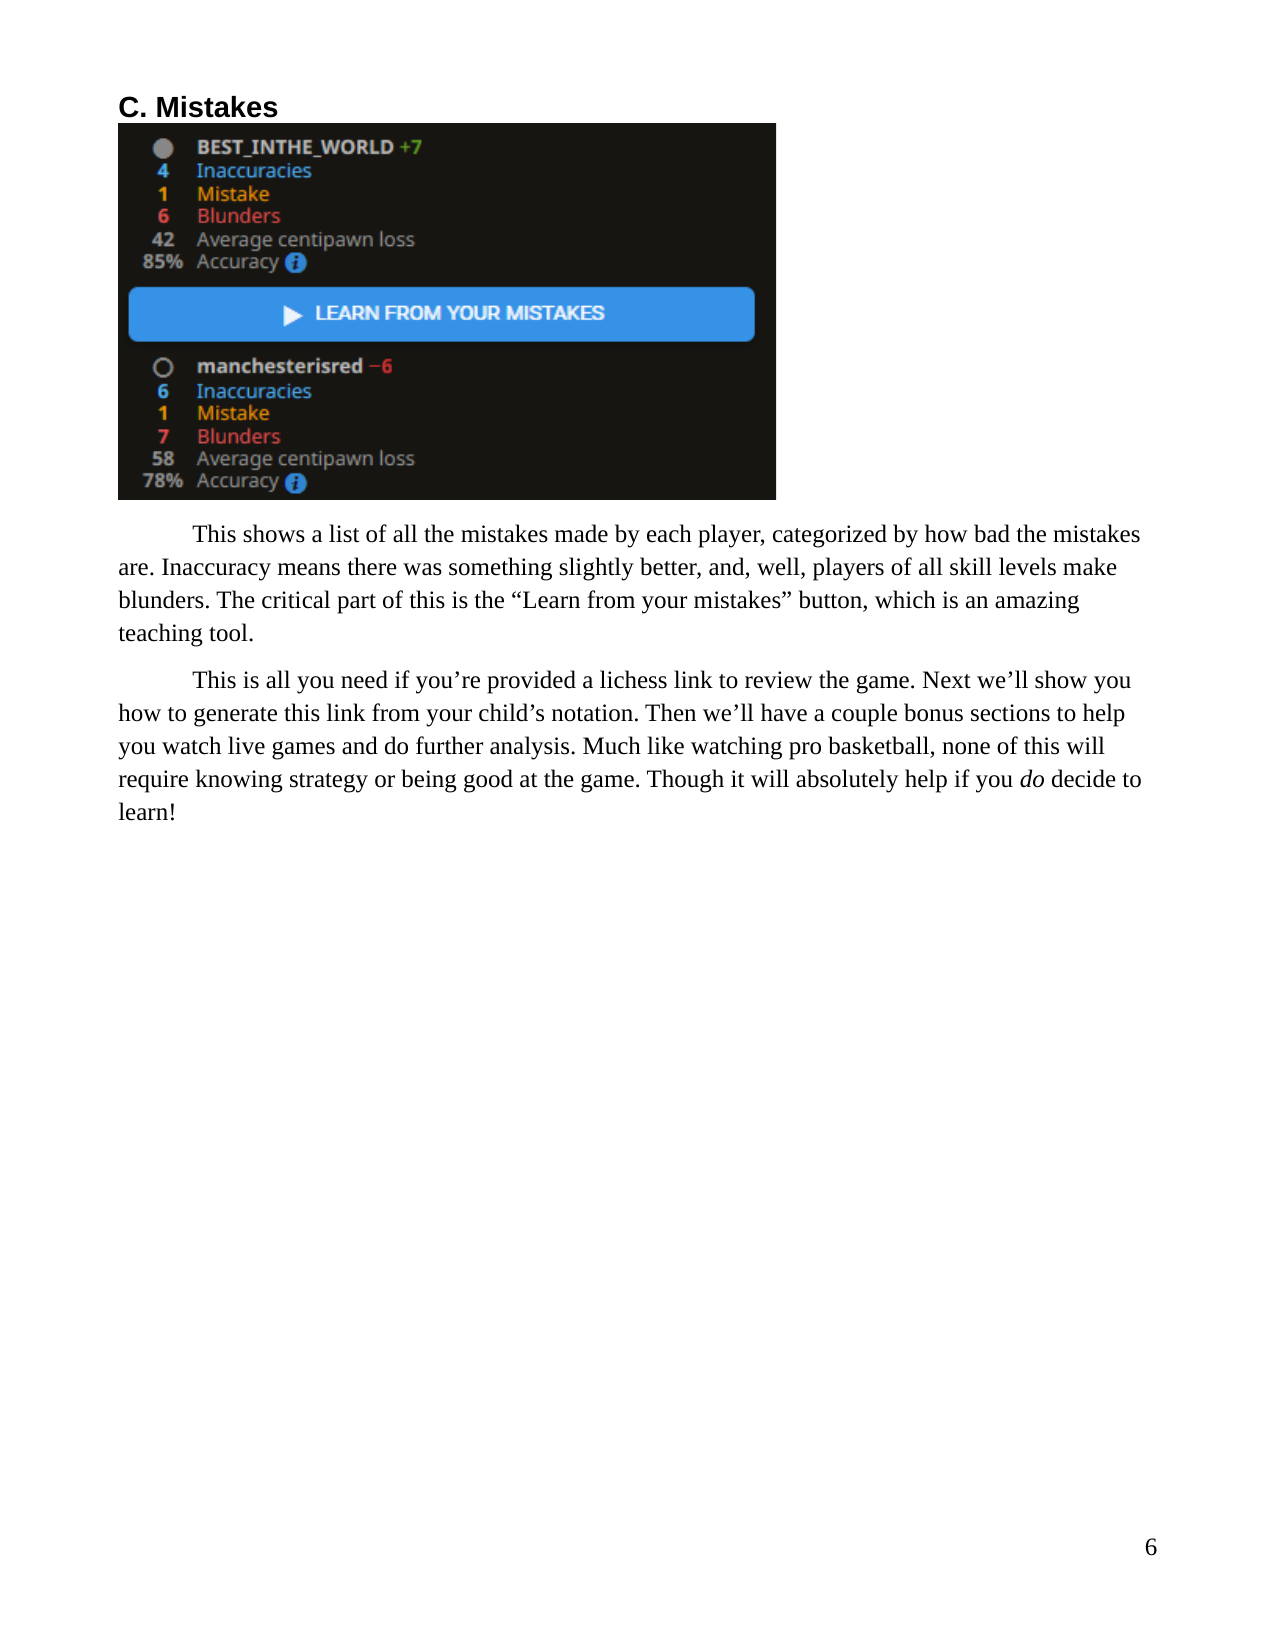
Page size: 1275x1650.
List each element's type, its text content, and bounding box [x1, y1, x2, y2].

text This shows a list of all the mistakes made by each player, categorized by how bad the mistakes are. Inaccuracy means there was something slightly better, and, well, players of all skill levels make blunders. The critical part of this is the “Learn from your mistakes” button, which is an amazing teaching tool. [118, 518, 1157, 646]
text This is all you need if you’re provided a lichess link to review the game. Next we’ll show you how to generate this link from your child’s notation. Then we’ll have a couple bonus sections to help you watch live games and do further analysis. Much like watching pro basketball, none of this will require knowing strategy or being good at the game. Though it will absolutely help if you do decide to learn! [118, 665, 1157, 826]
subtitle C. Mistakes [118, 89, 1157, 123]
picture [118, 123, 777, 500]
